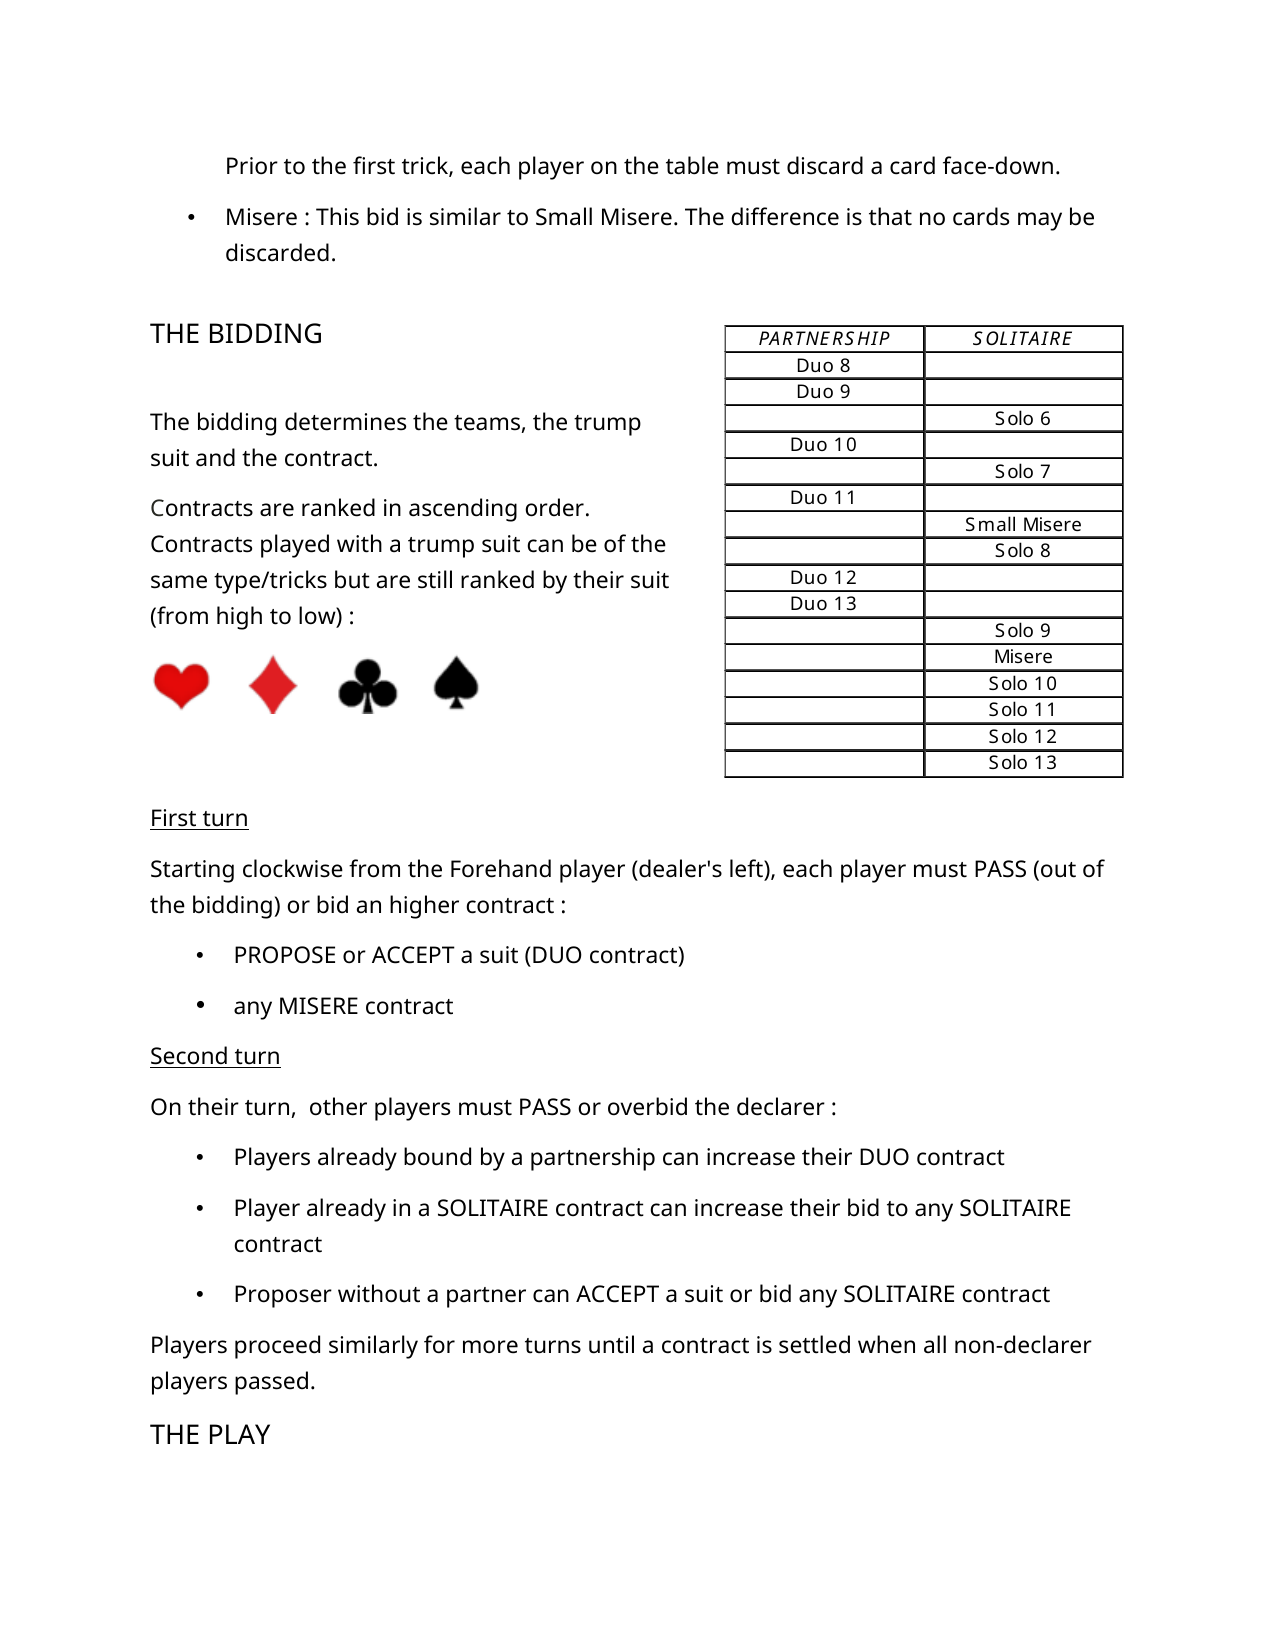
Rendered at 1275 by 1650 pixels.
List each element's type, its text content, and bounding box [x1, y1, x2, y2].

list PROPOSE or ACCEPT a suit (DUO contract) [196, 939, 1125, 970]
list Misere : This bid is similar to Small Misere. The difference is that no cards may be discarded. [187, 201, 1125, 268]
text On their turn, other players must PASS or overbid the declarer : [150, 1091, 1125, 1122]
text Starting clockwise from the Forehand player (dealer's left), each player must PASS (out of the bidding) or bid an higher contract : [150, 853, 1125, 920]
list Player already in a SOLITAIRE contract can increase their bid to any SOLITAIRE contract [196, 1192, 1125, 1259]
picture [144, 650, 493, 714]
text Contracts are ranked in ascending order. Contracts played with a trump suit can be of the same type/tricks but are still ranked by their suit (from high to low) : [150, 492, 682, 631]
list Proposer without a partner can ACCEPT a suit or bid any SOLITAIRE contract [196, 1278, 1125, 1309]
list Players already bound by a partnership can increase their DUO contract [196, 1141, 1125, 1172]
text The bidding determines the teams, the trump suit and the contract. [150, 406, 682, 473]
list Prior to the first trick, each player on the table must discard a card face-down. [187, 150, 1125, 181]
list any MISERE contract [196, 990, 1125, 1021]
text THE PLAY [150, 1415, 1125, 1452]
text Second turn [150, 1040, 1125, 1071]
text Players proceed similarly for more turns until a contract is settled when all non-declarer players passed. [150, 1329, 1125, 1396]
subtitle THE BIDDING [150, 314, 1125, 351]
text First turn [150, 802, 1125, 833]
